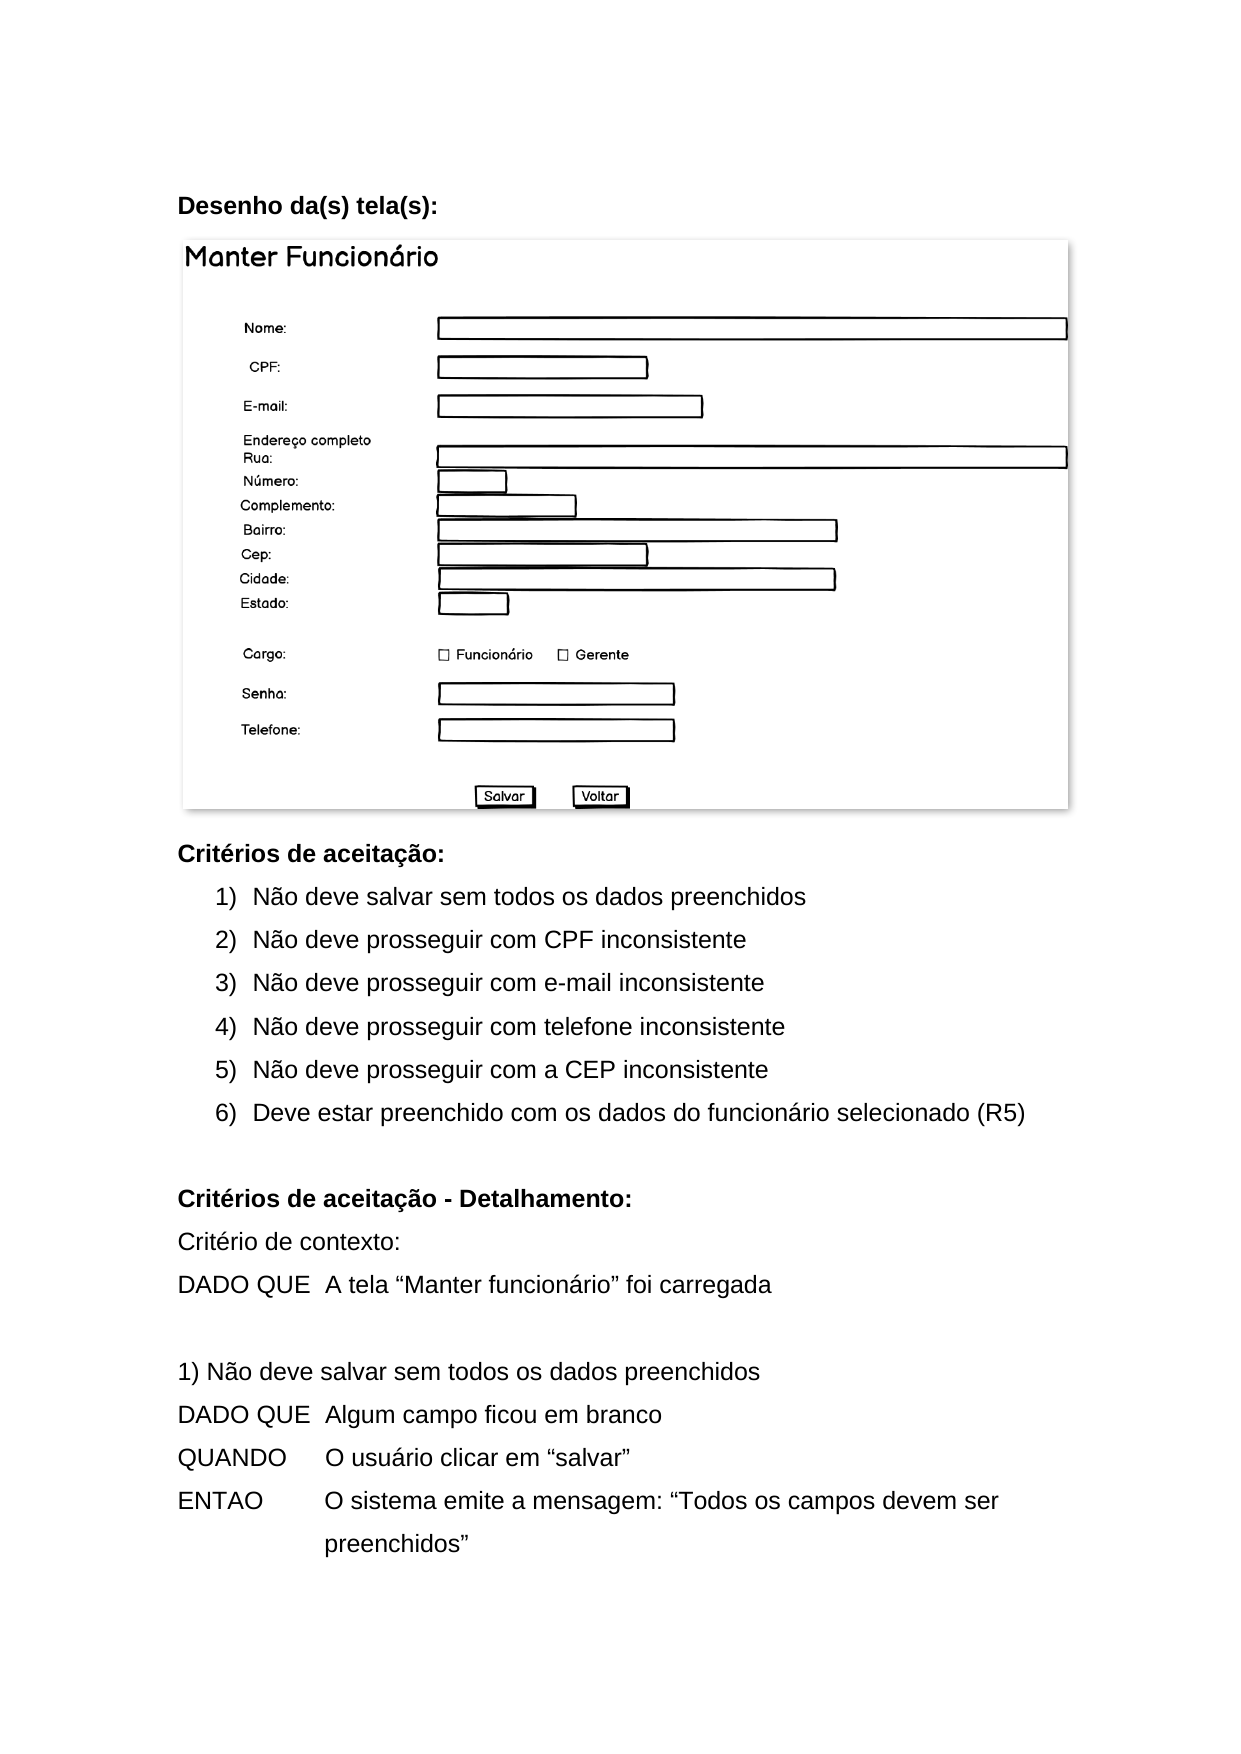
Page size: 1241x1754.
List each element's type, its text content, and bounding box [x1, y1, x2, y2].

list Não deve prosseguir com telefone inconsistente [215, 1011, 1063, 1040]
list Deve estar preenchido com os dados do funcionário selecionado (R5) [215, 1098, 1063, 1126]
text Critérios de aceitação - Detalhamento: [177, 1184, 1063, 1213]
text Critério de contexto: [177, 1227, 1063, 1256]
text DADO QUE Algum campo ficou em branco [177, 1399, 1063, 1428]
text QUANDO O usuário clicar em “salvar” [177, 1443, 1063, 1471]
text Critérios de aceitação: [177, 839, 1063, 868]
text 1) Não deve salvar sem todos os dados preenchidos [177, 1356, 1063, 1385]
text DADO QUE A tela “Manter funcionário” foi carregada [177, 1270, 1063, 1299]
list Não deve prosseguir com e-mail inconsistente [215, 968, 1063, 997]
text Desenho da(s) tela(s): [177, 191, 1063, 219]
list Não deve prosseguir com a CEP inconsistente [215, 1054, 1063, 1083]
list Não deve prosseguir com CPF inconsistente [215, 925, 1063, 954]
text ENTAO O sistema emite a mensagem: “Todos os campos devem ser preenchidos” [177, 1486, 1063, 1558]
list Não deve salvar sem todos os dados preenchidos [215, 882, 1063, 911]
picture [183, 240, 1068, 809]
